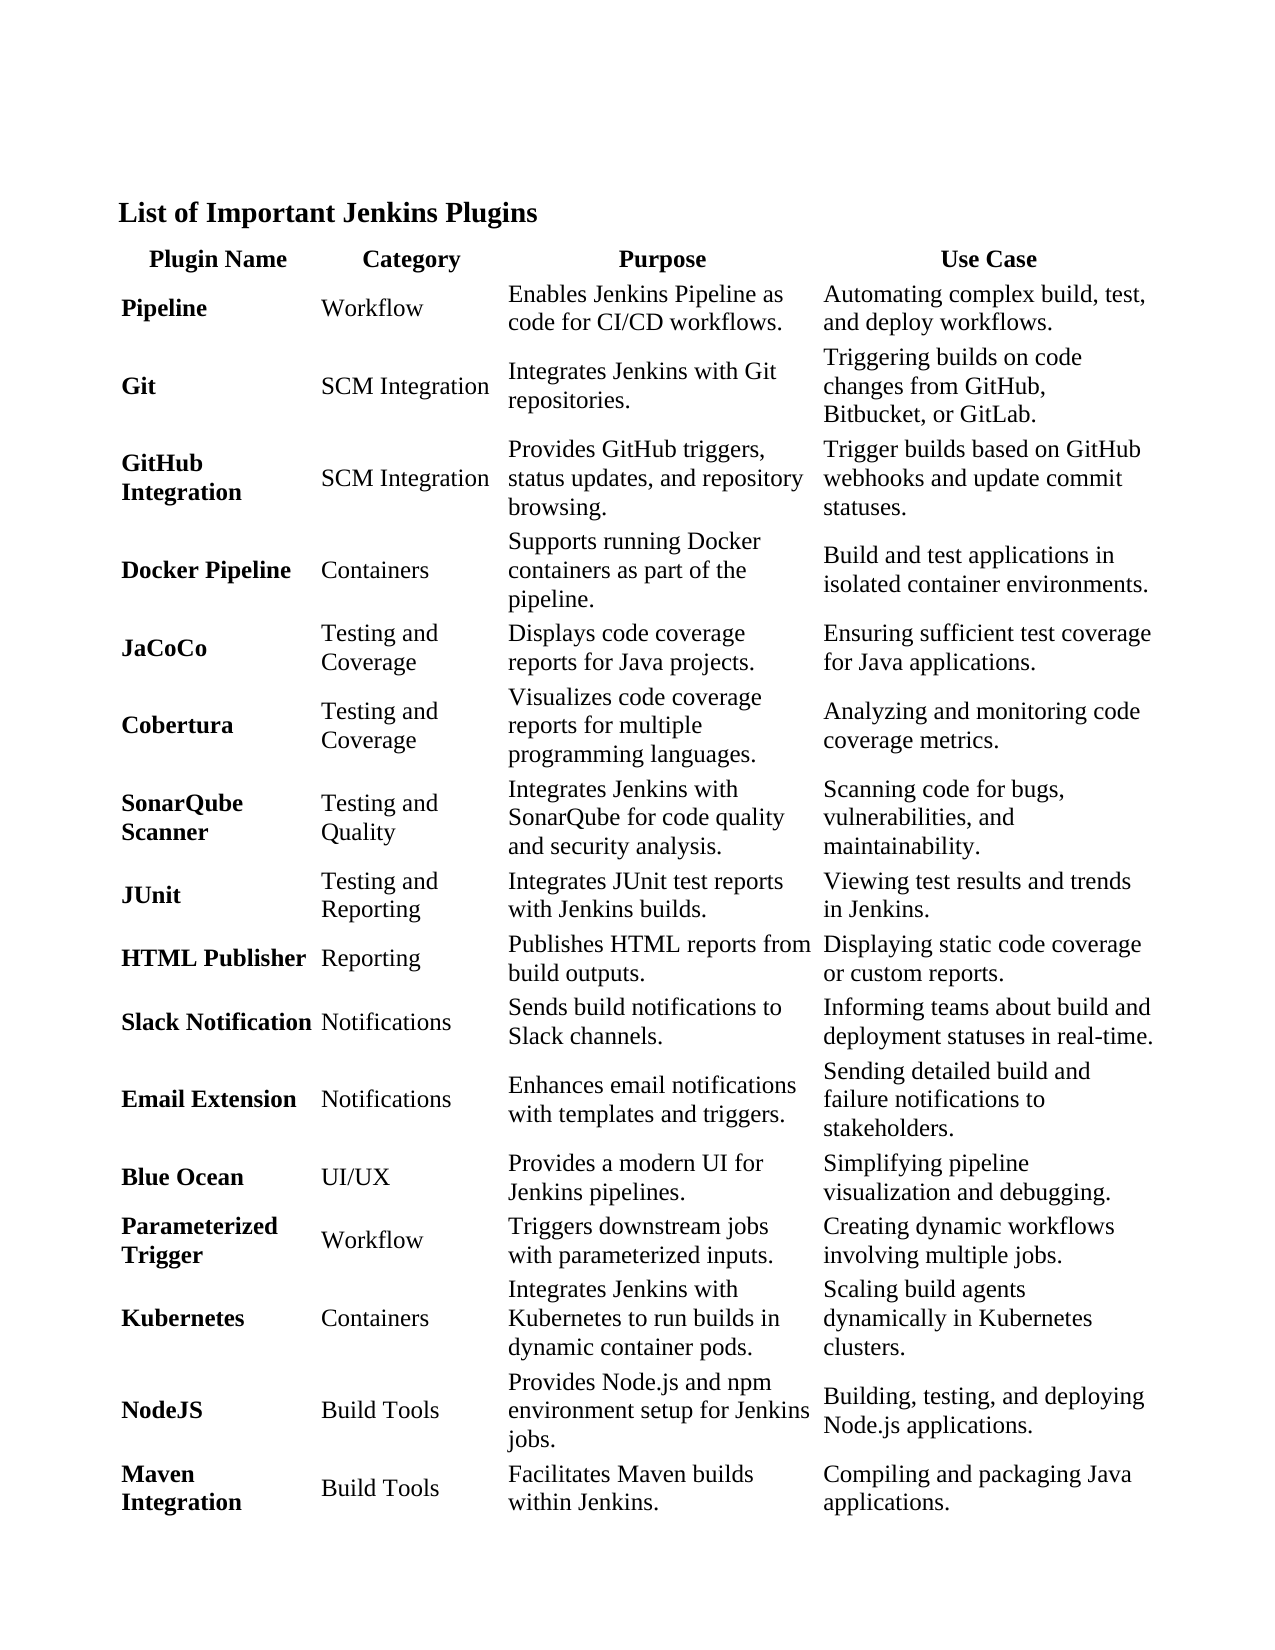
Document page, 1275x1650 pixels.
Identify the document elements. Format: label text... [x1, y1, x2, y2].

table_cell Supports running Docker containers as part of the pipeline. [505, 523, 820, 615]
table_cell Notifications [318, 1053, 505, 1145]
table_cell Parameterized Trigger [118, 1208, 318, 1272]
table_cell Enables Jenkins Pipeline as code for CI/CD workflows. [505, 276, 820, 339]
table_cell Integrates Jenkins with Git repositories. [505, 339, 820, 431]
table_cell SCM Integration [318, 431, 505, 523]
table_cell Visualizes code coverage reports for multiple programming languages. [505, 679, 820, 771]
table_cell Pipeline [118, 276, 318, 339]
table_cell Integrates JUnit test reports with Jenkins builds. [505, 863, 820, 926]
table_cell Build Tools [318, 1456, 505, 1519]
table_cell JaCoCo [118, 615, 318, 679]
table_cell Notifications [318, 990, 505, 1053]
table_cell NodeJS [118, 1364, 318, 1456]
table_cell Compiling and packaging Java applications. [820, 1456, 1157, 1519]
table_cell Provides GitHub triggers, status updates, and repository browsing. [505, 431, 820, 523]
table_cell SCM Integration [318, 339, 505, 431]
table_cell Provides Node.js and npm environment setup for Jenkins jobs. [505, 1364, 820, 1456]
table_cell Enhances email notifications with templates and triggers. [505, 1053, 820, 1145]
table_cell Scanning code for bugs, vulnerabilities, and maintainability. [820, 771, 1157, 863]
table_cell Sends build notifications to Slack channels. [505, 990, 820, 1053]
subtitle List of Important Jenkins Plugins [118, 195, 1157, 229]
table_header Purpose [505, 241, 820, 276]
table_cell Email Extension [118, 1053, 318, 1145]
table_cell Viewing test results and trends in Jenkins. [820, 863, 1157, 926]
table_cell HTML Publisher [118, 926, 318, 989]
table_cell SonarQube Scanner [118, 771, 318, 863]
table_cell Analyzing and monitoring code coverage metrics. [820, 679, 1157, 771]
table_cell Sending detailed build and failure notifications to stakeholders. [820, 1053, 1157, 1145]
table_cell Reporting [318, 926, 505, 989]
table_header Category [318, 241, 505, 276]
table_cell Automating complex build, test, and deploy workflows. [820, 276, 1157, 339]
table_cell Informing teams about build and deployment statuses in real-time. [820, 990, 1157, 1053]
table_cell Integrates Jenkins with SonarQube for code quality and security analysis. [505, 771, 820, 863]
table_cell Git [118, 339, 318, 431]
table_cell Simplifying pipeline visualization and debugging. [820, 1145, 1157, 1208]
table_cell Workflow [318, 276, 505, 339]
table_cell Ensuring sufficient test coverage for Java applications. [820, 615, 1157, 679]
table_cell Build Tools [318, 1364, 505, 1456]
table_cell GitHub Integration [118, 431, 318, 523]
table_cell UI/UX [318, 1145, 505, 1208]
table_cell Kubernetes [118, 1272, 318, 1364]
table_cell Testing and Coverage [318, 679, 505, 771]
table_cell Containers [318, 523, 505, 615]
table_cell Building, testing, and deploying Node.js applications. [820, 1364, 1157, 1456]
table_cell Maven Integration [118, 1456, 318, 1519]
table_cell Slack Notification [118, 990, 318, 1053]
table_header Plugin Name [118, 241, 318, 276]
table_cell Facilitates Maven builds within Jenkins. [505, 1456, 820, 1519]
table_cell JUnit [118, 863, 318, 926]
table_cell Trigger builds based on GitHub webhooks and update commit statuses. [820, 431, 1157, 523]
table_cell Build and test applications in isolated container environments. [820, 523, 1157, 615]
table_cell Testing and Quality [318, 771, 505, 863]
table_cell Docker Pipeline [118, 523, 318, 615]
table_cell Containers [318, 1272, 505, 1364]
table_cell Blue Ocean [118, 1145, 318, 1208]
table_cell Scaling build agents dynamically in Kubernetes clusters. [820, 1272, 1157, 1364]
table_cell Displaying static code coverage or custom reports. [820, 926, 1157, 989]
table_cell Testing and Coverage [318, 615, 505, 679]
table_cell Displays code coverage reports for Java projects. [505, 615, 820, 679]
table_cell Triggers downstream jobs with parameterized inputs. [505, 1208, 820, 1272]
table_cell Publishes HTML reports from build outputs. [505, 926, 820, 989]
table_header Use Case [820, 241, 1157, 276]
table_cell Workflow [318, 1208, 505, 1272]
table_cell Cobertura [118, 679, 318, 771]
table_cell Creating dynamic workflows involving multiple jobs. [820, 1208, 1157, 1272]
table_cell Triggering builds on code changes from GitHub, Bitbucket, or GitLab. [820, 339, 1157, 431]
table_cell Provides a modern UI for Jenkins pipelines. [505, 1145, 820, 1208]
table_cell Testing and Reporting [318, 863, 505, 926]
table_cell Integrates Jenkins with Kubernetes to run builds in dynamic container pods. [505, 1272, 820, 1364]
